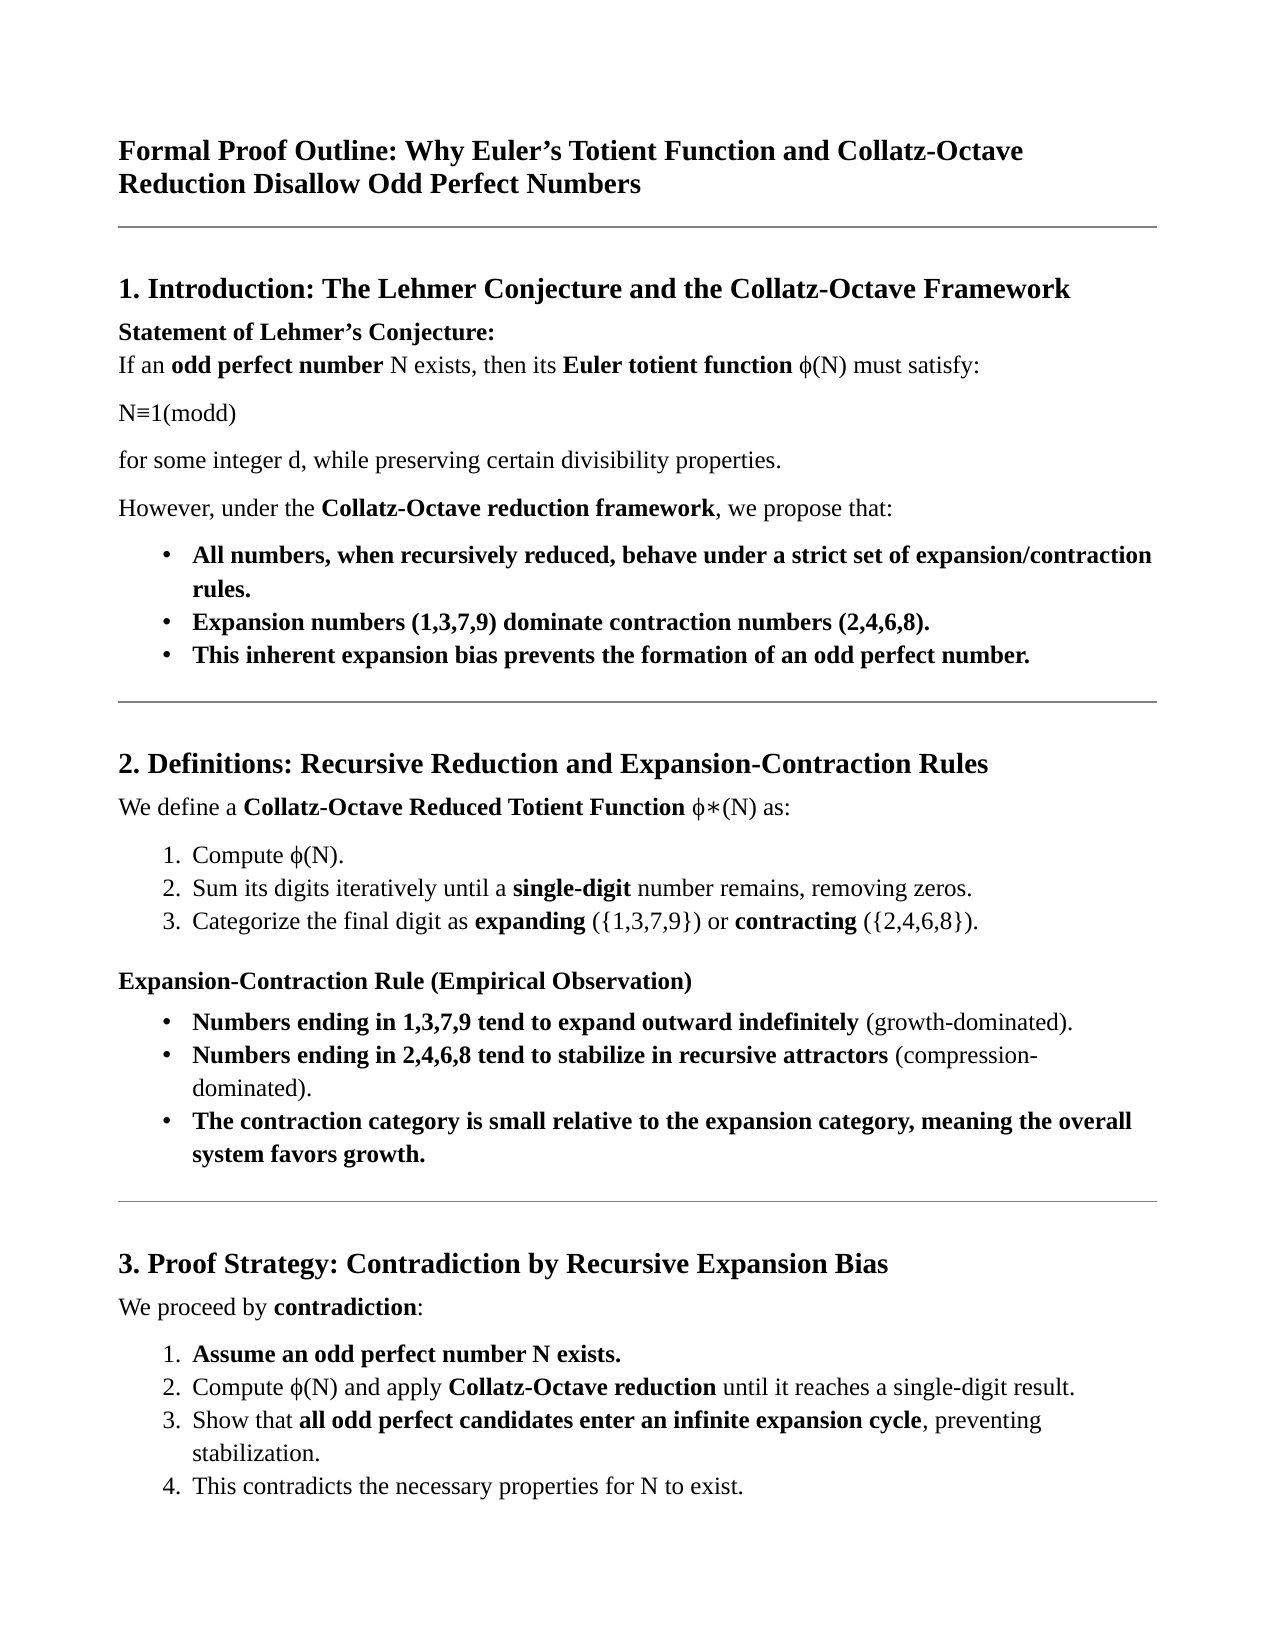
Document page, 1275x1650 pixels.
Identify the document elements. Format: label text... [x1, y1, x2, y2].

list Expansion numbers (1,3,7,9) dominate contraction numbers (2,4,6,8). [162, 607, 1157, 635]
list All numbers, when recursively reduced, behave under a strict set of expansion/contraction rules. [162, 541, 1157, 602]
list Numbers ending in 1,3,7,9 tend to expand outward indefinitely (growth-dominated). [162, 1007, 1157, 1036]
text for some integer d, while preserving certain divisibility properties. [118, 445, 1157, 474]
list The contraction category is small relative to the expansion category, meaning the overall system favors growth. [162, 1106, 1157, 1168]
subtitle 1. Introduction: The Lehmer Conjecture and the Collatz-Octave Framework [118, 271, 1157, 305]
subtitle 3. Proof Strategy: Contradiction by Recursive Expansion Bias [118, 1246, 1157, 1279]
subtitle Expansion-Contraction Rule (Empirical Observation) [118, 966, 1157, 995]
text We proceed by contradiction: [118, 1292, 1157, 1321]
subtitle 2. Definitions: Recursive Reduction and Expansion-Contraction Rules [118, 746, 1157, 780]
text Statement of Lehmer’s Conjecture: If an odd perfect number N exists, then its Euler totient function ϕ(N) must satisfy: [118, 317, 1157, 379]
list Assume an odd perfect number N exists. [162, 1339, 1157, 1368]
list Categorize the final digit as expanding ({1,3,7,9}) or contracting ({2,4,6,8}). [162, 906, 1157, 934]
text We define a Collatz-Octave Reduced Totient Function ϕ∗(N) as: [118, 792, 1157, 821]
list Compute ϕ(N). [162, 840, 1157, 868]
list This contradicts the necessary properties for N to exist. [162, 1471, 1157, 1500]
subtitle Formal Proof Outline: Why Euler’s Totient Function and Collatz-Octave Reduction Disallow Odd Perfect Numbers [118, 133, 1157, 200]
list Sum its digits iteratively until a single-digit number remains, removing zeros. [162, 873, 1157, 902]
list Show that all odd perfect candidates enter an infinite expansion cycle, preventing stabilization. [162, 1405, 1157, 1467]
list Numbers ending in 2,4,6,8 tend to stabilize in recursive attractors (compression-dominated). [162, 1040, 1157, 1102]
text N≡1(modd) [118, 398, 1157, 427]
list This inherent expansion bias prevents the formation of an odd perfect number. [162, 640, 1157, 668]
text However, under the Collatz-Octave reduction framework, we propose that: [118, 493, 1157, 522]
list Compute ϕ(N) and apply Collatz-Octave reduction until it reaches a single-digit result. [162, 1372, 1157, 1401]
